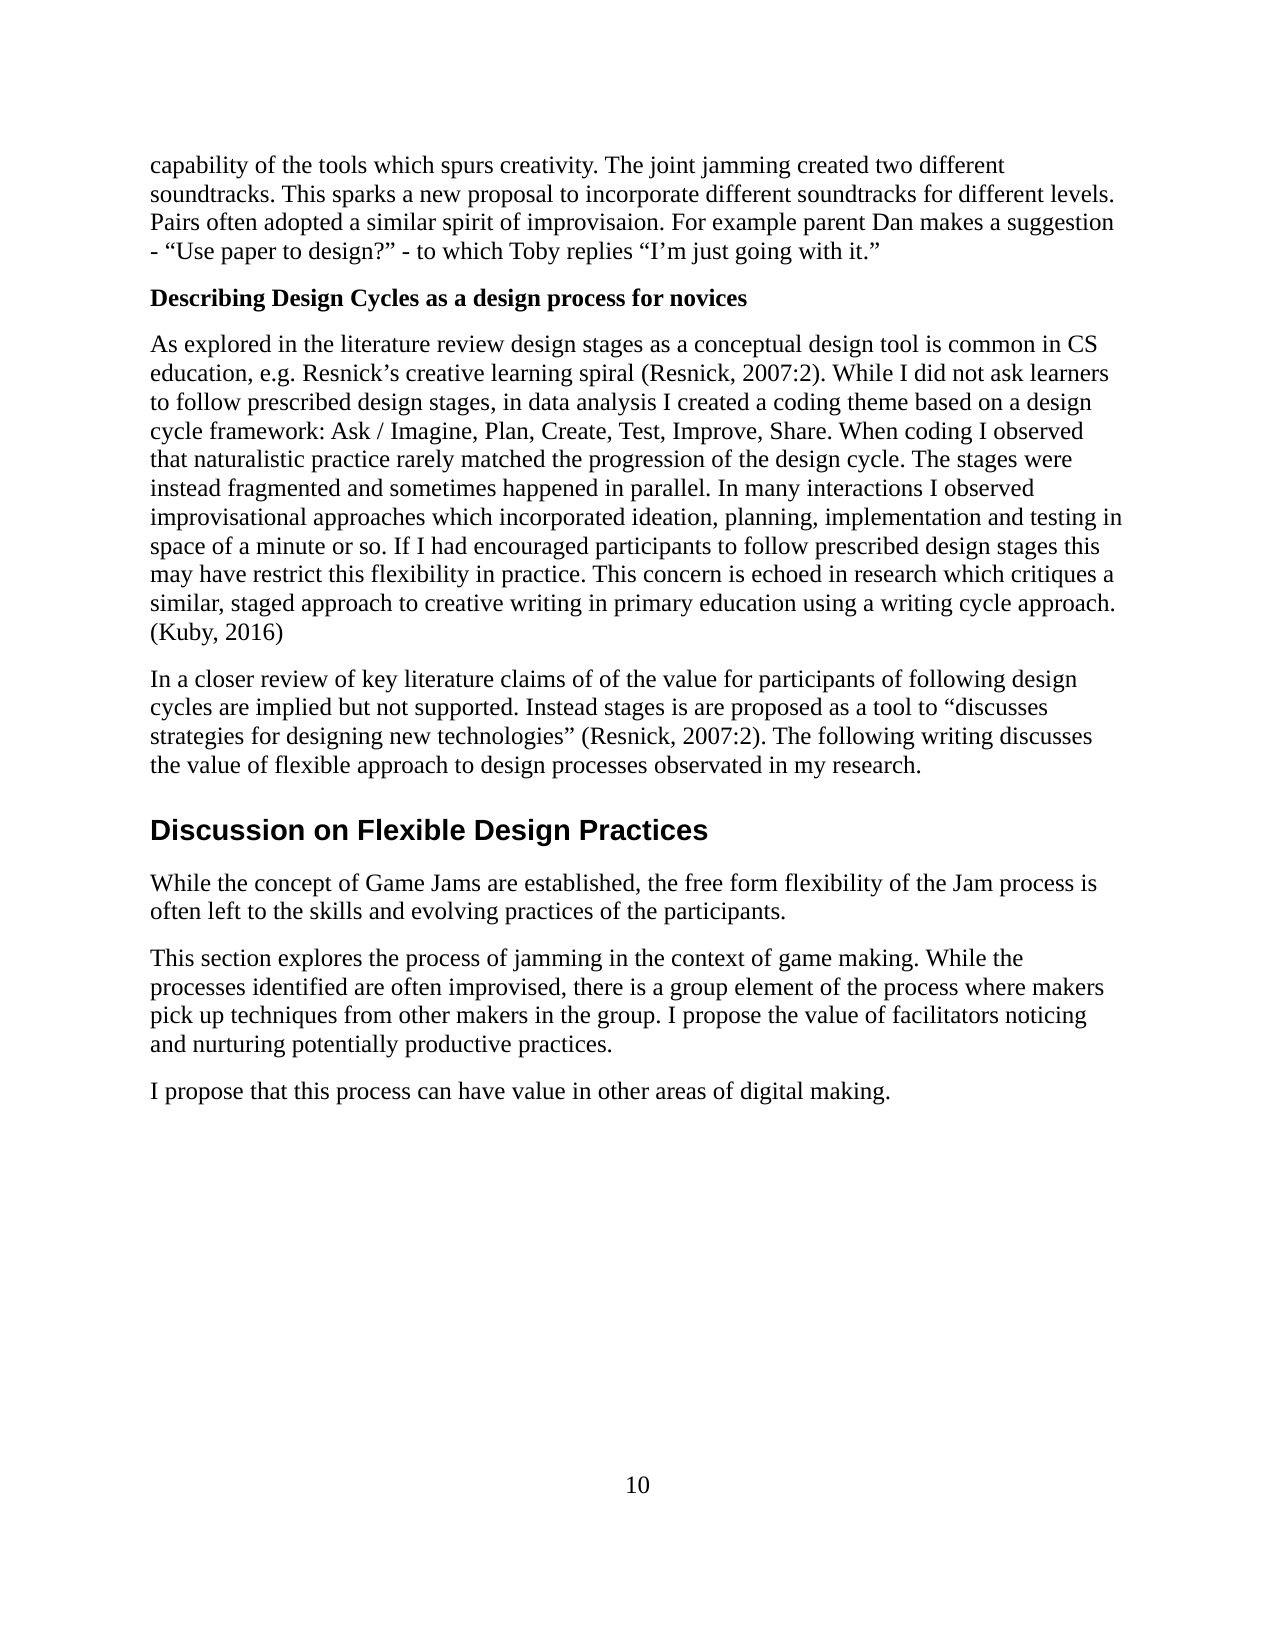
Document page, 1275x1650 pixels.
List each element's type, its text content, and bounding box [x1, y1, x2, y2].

text capability of the tools which spurs creativity. The joint jamming created two different soundtracks. This sparks a new proposal to incorporate different soundtracks for different levels. Pairs often adopted a similar spirit of improvisaion. For example parent Dan makes a suggestion - “Use paper to design?” - to which Toby replies “I’m just going with it.” [150, 150, 1125, 265]
text This section explores the process of jamming in the context of game making. While the processes identified are often improvised, there is a group element of the process where makers pick up techniques from other makers in the group. I propose the value of facilitators noticing and nurturing potentially productive practices. [150, 943, 1125, 1058]
text In a closer review of key literature claims of of the value for participants of following design cycles are implied but not supported. Instead stages is are proposed as a tool to “discusses strategies for designing new technologies” (Resnick, 2007:2). The following writing discusses the value of flexible approach to design processes observated in my research. [150, 664, 1125, 779]
text Describing Design Cycles as a design process for novices [150, 283, 1125, 312]
subtitle Discussion on Flexible Design Practices [150, 813, 1125, 846]
text I propose that this process can have value in other areas of digital making. [150, 1076, 1125, 1105]
text While the concept of Game Jams are established, the free form flexibility of the Jam process is often left to the skills and evolving practices of the participants. [150, 868, 1125, 925]
text As explored in the literature review design stages as a conceptual design tool is common in CS education, e.g. Resnick’s creative learning spiral (Resnick, 2007:2). While I did not ask learners to follow prescribed design stages, in data analysis I created a coding theme based on a design cycle framework: Ask / Imagine, Plan, Create, Test, Improve, Share. When coding I observed that naturalistic practice rarely matched the progression of the design cycle. The stages were instead fragmented and sometimes happened in parallel. In many interactions I observed improvisational approaches which incorporated ideation, planning, implementation and testing in space of a minute or so. If I had encouraged participants to follow prescribed design stages this may have restrict this flexibility in practice. This concern is echoed in research which critiques a similar, staged approach to creative writing in primary education using a writing cycle approach. (Kuby, 2016) [150, 329, 1125, 646]
